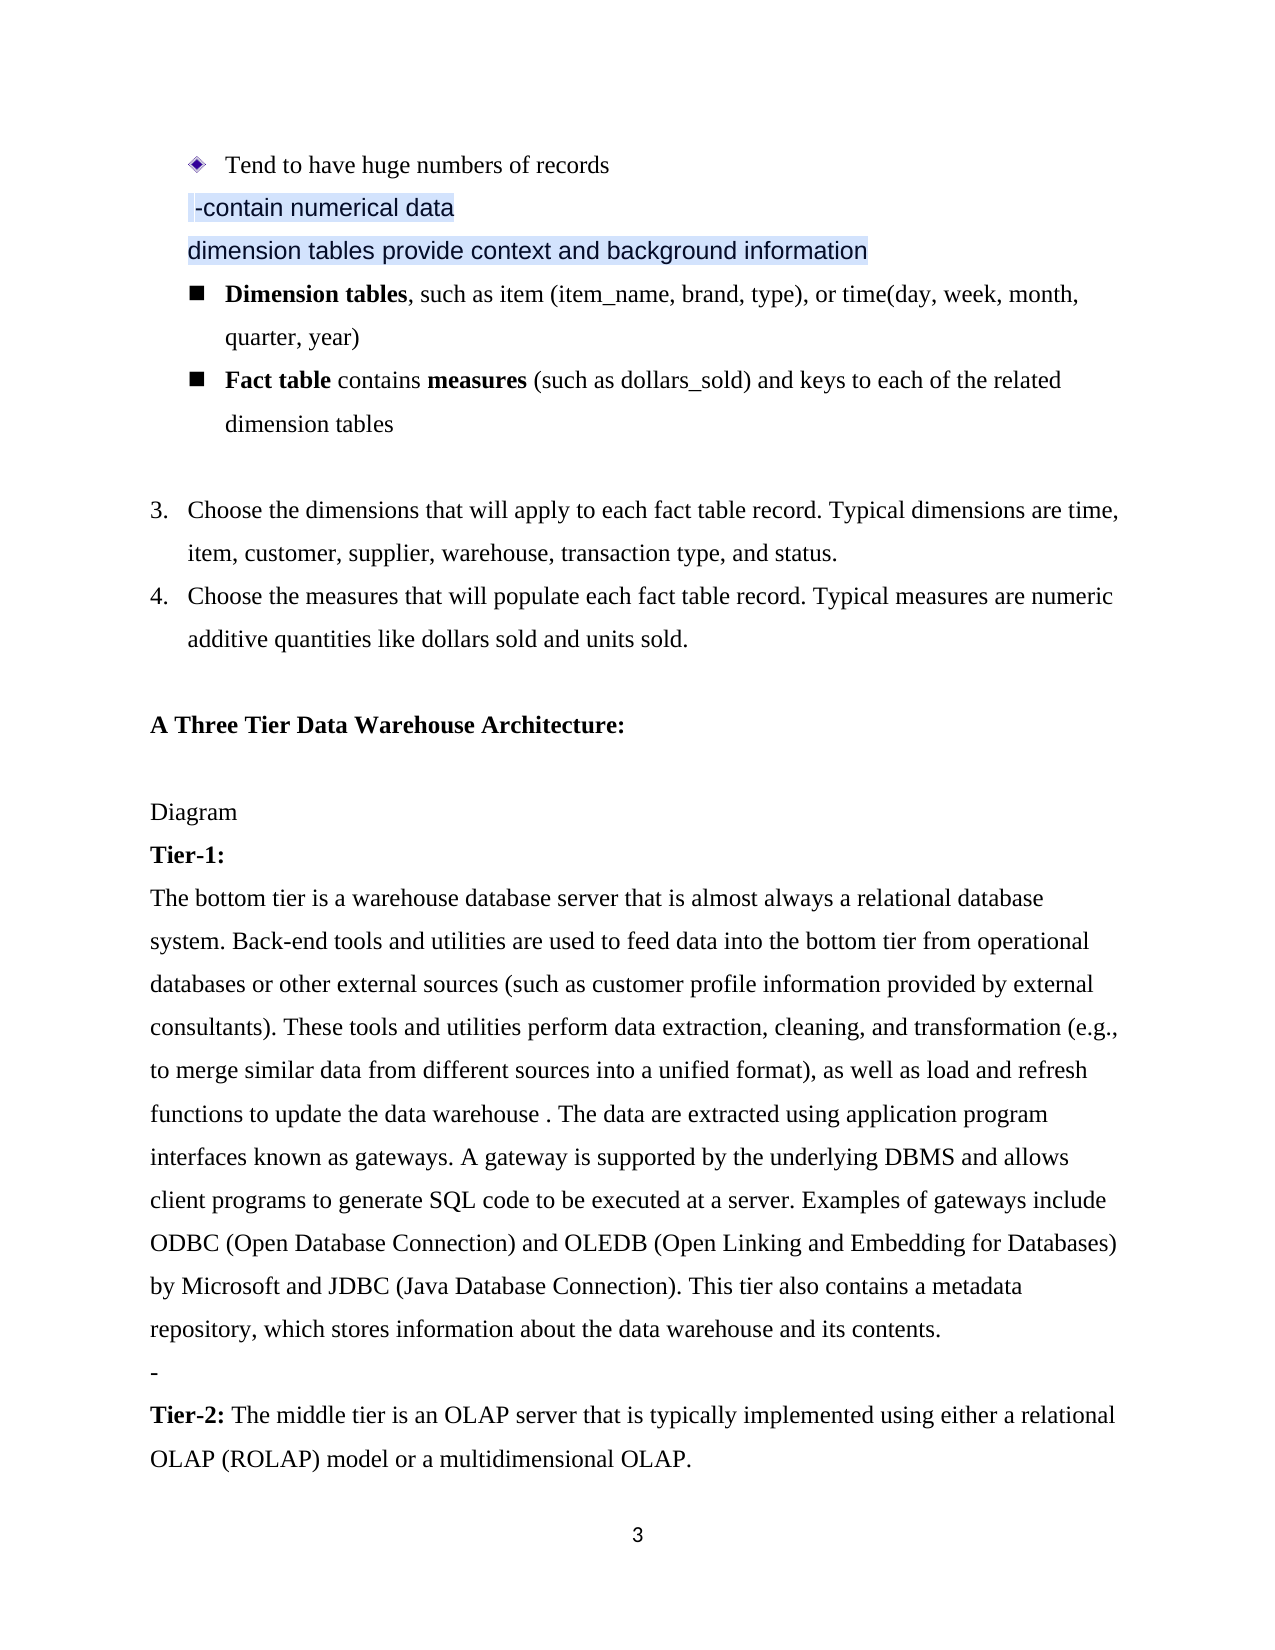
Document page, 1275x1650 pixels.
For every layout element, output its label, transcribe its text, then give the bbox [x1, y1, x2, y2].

text A Three Tier Data Warehouse Architecture: [150, 711, 1125, 739]
text Tier-1: [150, 840, 1125, 869]
list Choose the dimensions that will apply to each fact table record. Typical dimensions are time, item, customer, supplier, warehouse, transaction type, and status. [150, 495, 1125, 567]
list Dimension tables, such as item (item_name, brand, type), or time(day, week, month, quarter, year) [187, 279, 1125, 351]
picture [188, 156, 206, 173]
text Diagram [150, 797, 1125, 826]
text dimension tables provide context and background information [187, 236, 1125, 265]
text - [150, 1357, 1125, 1386]
list Fact table contains measures (such as dollars_sold) and keys to each of the related dimension tables [187, 366, 1125, 437]
text Tier-2: The middle tier is an OLAP server that is typically implemented using either a relational OLAP (ROLAP) model or a multidimensional OLAP. [150, 1401, 1125, 1472]
list Tend to have huge numbers of records [187, 150, 1125, 179]
text -contain numerical data [187, 193, 1125, 222]
text The bottom tier is a warehouse database server that is almost always a relational database system. Back-end tools and utilities are used to feed data into the bottom tier from operational databases or other external sources (such as customer profile information provided by external consultants). These tools and utilities perform data extraction, cleaning, and transformation (e.g., to merge similar data from different sources into a unified format), as well as load and refresh functions to update the data warehouse . The data are extracted using application program interfaces known as gateways. A gateway is supported by the underlying DBMS and allows client programs to generate SQL code to be executed at a server. Examples of gateways include ODBC (Open Database Connection) and OLEDB (Open Linking and Embedding for Databases) by Microsoft and JDBC (Java Database Connection). This tier also contains a metadata repository, which stores information about the data warehouse and its contents. [150, 883, 1125, 1343]
list Choose the measures that will populate each fact table record. Typical measures are numeric additive quantities like dollars sold and units sold. [150, 581, 1125, 653]
